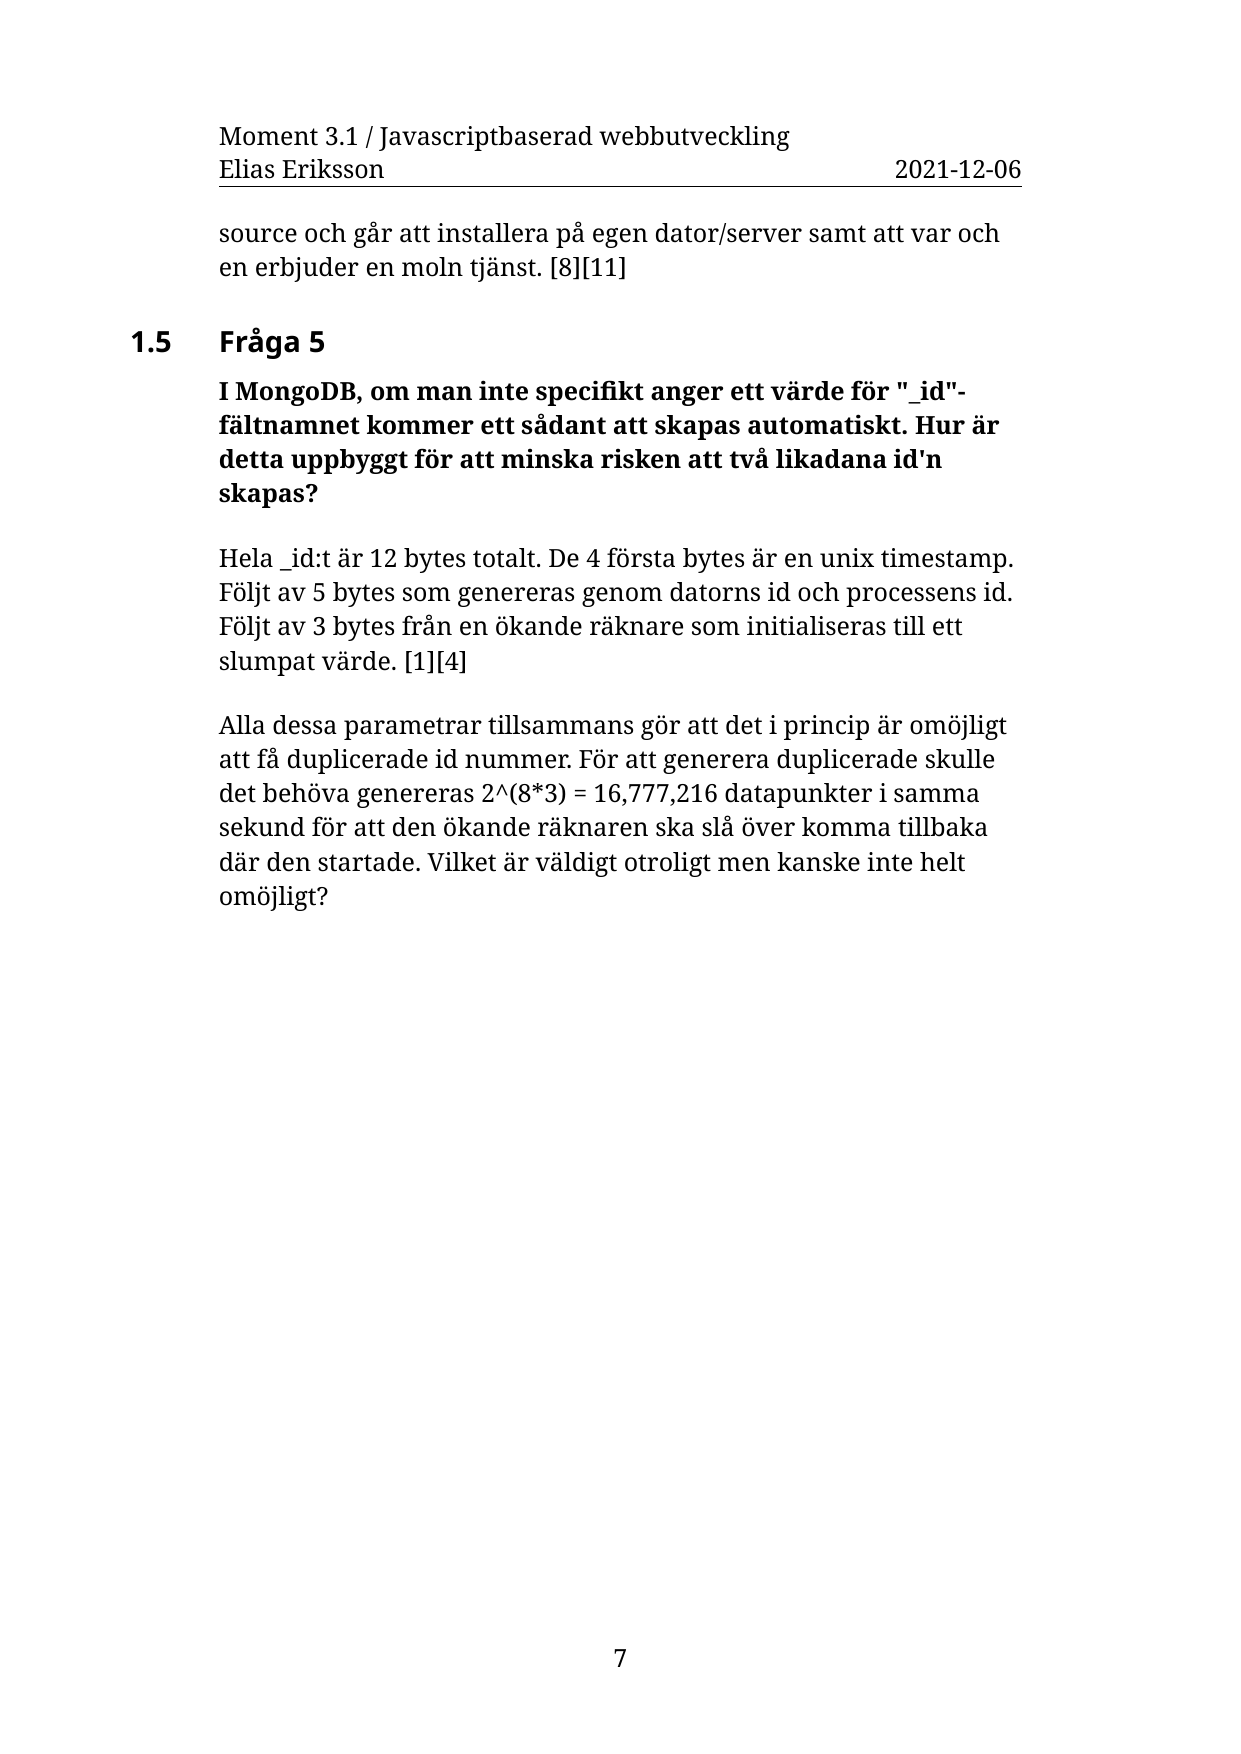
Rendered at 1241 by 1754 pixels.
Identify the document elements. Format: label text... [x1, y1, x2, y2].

text Alla dessa parametrar tillsammans gör att det i princip är omöjligt att få duplicerade id nummer. För att generera duplicerade skulle det behöva genereras 2^(8*3) = 16,777,216 datapunkter i samma sekund för att den ökande räknaren ska slå över komma tillbaka där den startade. Vilket är väldigt otroligt men kanske inte helt omöjligt? [218, 708, 1022, 912]
subtitle Fråga 5 [130, 321, 1022, 361]
text Hela _id:t är 12 bytes totalt. De 4 första bytes är en unix timestamp. Följt av 5 bytes som genereras genom datorns id och processens id. Följt av 3 bytes från en ökande räknare som initialiseras till ett slumpat värde. [1][4] [218, 541, 1022, 677]
text I MongoDB, om man inte specifikt anger ett värde för "_id"-fältnamnet kommer ett sådant att skapas automatiskt. Hur är detta uppbyggt för att minska risken att två likadana id'n skapas? [218, 374, 1022, 510]
text source och går att installera på egen dator/server samt att var och en erbjuder en moln tjänst. [8][11] [218, 216, 1022, 284]
